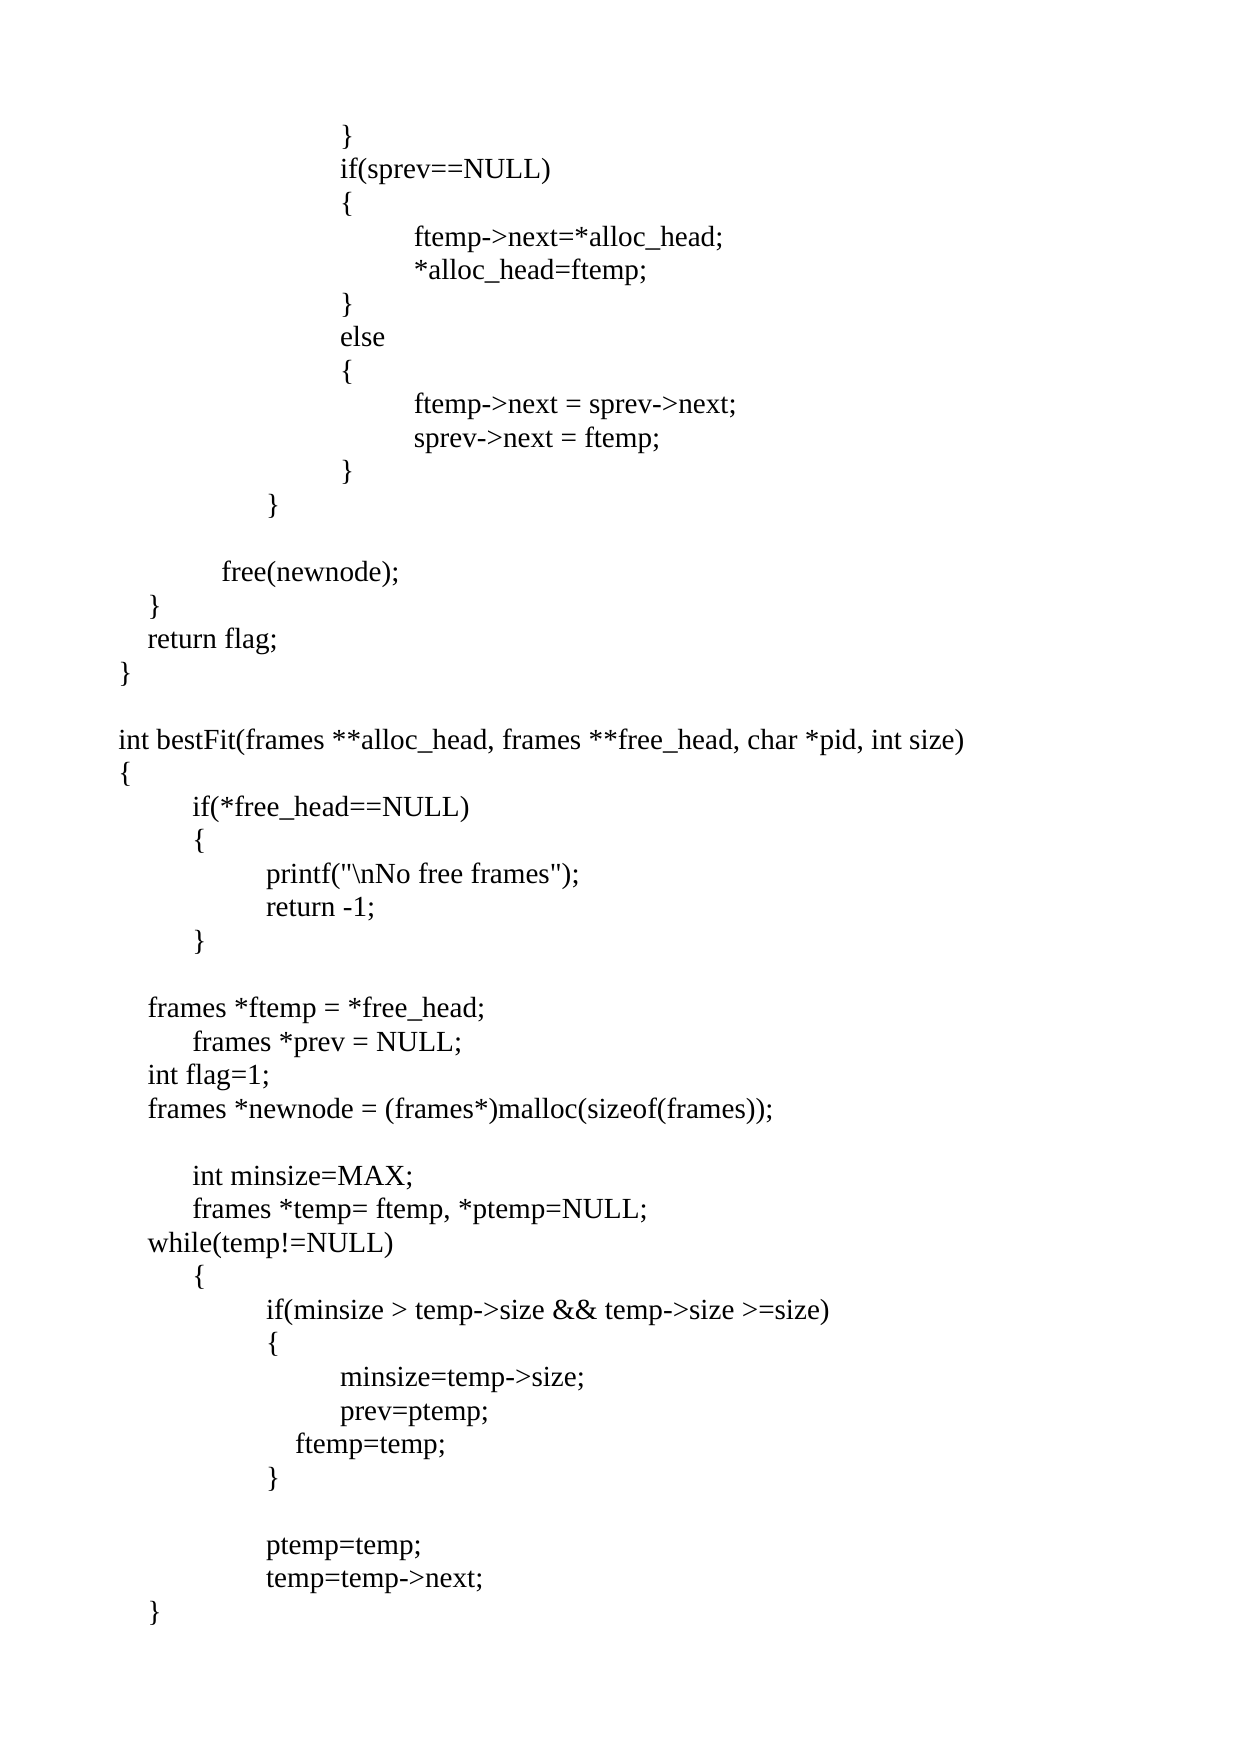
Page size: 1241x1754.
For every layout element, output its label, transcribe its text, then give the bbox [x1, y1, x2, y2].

text { [118, 353, 1122, 386]
text } [118, 1594, 1122, 1627]
text prev=ptemp; [118, 1393, 1122, 1426]
text } [118, 453, 1122, 487]
text int flag=1; [118, 1057, 1122, 1091]
text printf("\nNo free frames"); [118, 856, 1122, 889]
text if(minsize > temp->size && temp->size >=size) [118, 1292, 1122, 1326]
text minsize=temp->size; [118, 1359, 1122, 1393]
text sprev->next = ftemp; [118, 420, 1122, 453]
text ptemp=temp; [118, 1527, 1122, 1560]
text int bestFit(frames **alloc_head, frames **free_head, char *pid, int size) [118, 722, 1122, 755]
text } [118, 286, 1122, 319]
text free(newnode); [118, 554, 1122, 588]
text *alloc_head=ftemp; [118, 252, 1122, 286]
text { [118, 185, 1122, 219]
text { [118, 1326, 1122, 1359]
text ftemp=temp; [118, 1426, 1122, 1460]
text if(sprev==NULL) [118, 152, 1122, 185]
text if(*free_head==NULL) [118, 789, 1122, 822]
text { [118, 1258, 1122, 1292]
text } [118, 1460, 1122, 1493]
text } [118, 655, 1122, 688]
text int minsize=MAX; [118, 1158, 1122, 1191]
text } [118, 588, 1122, 621]
text } [118, 487, 1122, 521]
text frames *temp= ftemp, *ptemp=NULL; [118, 1191, 1122, 1225]
text while(temp!=NULL) [118, 1225, 1122, 1258]
text ftemp->next=*alloc_head; [118, 219, 1122, 252]
text else [118, 319, 1122, 353]
text { [118, 755, 1122, 789]
text } [118, 118, 1122, 152]
text ftemp->next = sprev->next; [118, 386, 1122, 420]
text return flag; [118, 621, 1122, 655]
text frames *prev = NULL; [118, 1024, 1122, 1057]
text temp=temp->next; [118, 1560, 1122, 1594]
text } [118, 923, 1122, 957]
text { [118, 822, 1122, 856]
text frames *newnode = (frames*)malloc(sizeof(frames)); [118, 1091, 1122, 1124]
text return -1; [118, 889, 1122, 923]
text frames *ftemp = *free_head; [118, 990, 1122, 1024]
